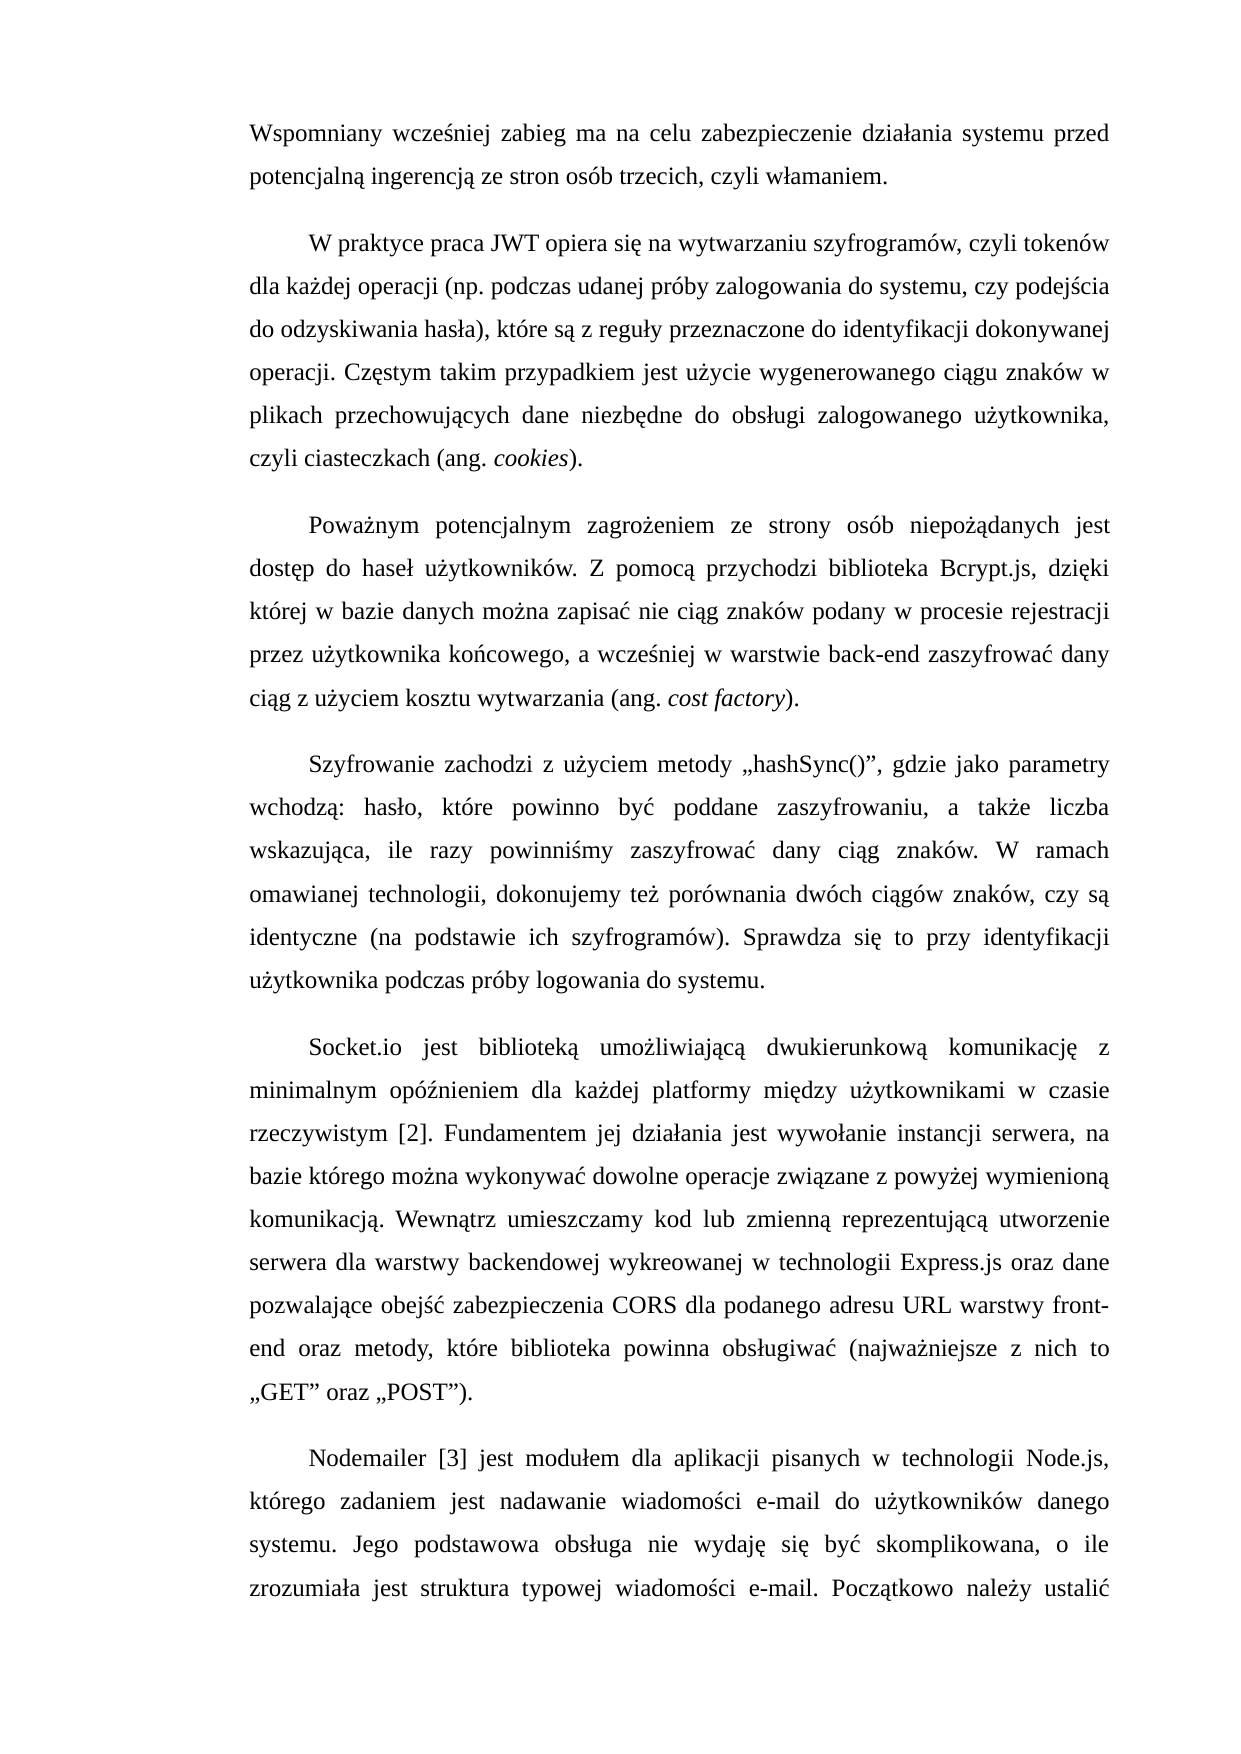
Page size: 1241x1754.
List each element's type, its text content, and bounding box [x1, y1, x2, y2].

text Socket.io jest biblioteką umożliwiającą dwukierunkową komunikację z minimalnym opóźnieniem dla każdej platformy między użytkownikami w czasie rzeczywistym [2]. Fundamentem jej działania jest wywołanie instancji serwera, na bazie którego można wykonywać dowolne operacje związane z powyżej wymienioną komunikacją. Wewnątrz umieszczamy kod lub zmienną reprezentującą utworzenie serwera dla warstwy backendowej wykreowanej w technologii Express.js oraz dane pozwalające obejść zabezpieczenia CORS dla podanego adresu URL warstwy front-end oraz metody, które biblioteka powinna obsługiwać (najważniejsze z nich to „GET” oraz „POST”). [249, 1032, 1110, 1405]
text Szyfrowanie zachodzi z użyciem metody „hashSync()”, gdzie jako parametry wchodzą: hasło, które powinno być poddane zaszyfrowaniu, a także liczba wskazująca, ile razy powinniśmy zaszyfrować dany ciąg znaków. W ramach omawianej technologii, dokonujemy też porównania dwóch ciągów znaków, czy są identyczne (na podstawie ich szyfrogramów). Sprawdza się to przy identyfikacji użytkownika podczas próby logowania do systemu. [249, 749, 1110, 994]
text Wspomniany wcześniej zabieg ma na celu zabezpieczenie działania systemu przed potencjalną ingerencją ze stron osób trzecich, czyli włamaniem. [249, 118, 1110, 190]
text W praktyce praca JWT opiera się na wytwarzaniu szyfrogramów, czyli tokenów dla każdej operacji (np. podczas udanej próby zalogowania do systemu, czy podejścia do odzyskiwania hasła), które są z reguły przeznaczone do identyfikacji dokonywanej operacji. Częstym takim przypadkiem jest użycie wygenerowanego ciągu znaków w plikach przechowujących dane niezbędne do obsługi zalogowanego użytkownika, czyli ciasteczkach (ang. cookies). [249, 228, 1110, 472]
text Poważnym potencjalnym zagrożeniem ze strony osób niepożądanych jest dostęp do haseł użytkowników. Z pomocą przychodzi biblioteka Bcrypt.js, dzięki której w bazie danych można zapisać nie ciąg znaków podany w procesie rejestracji przez użytkownika końcowego, a wcześniej w warstwie back-end zaszyfrować dany ciąg z użyciem kosztu wytwarzania (ang. cost factory). [249, 510, 1110, 711]
text Nodemailer [3] jest modułem dla aplikacji pisanych w technologii Node.js, którego zadaniem jest nadawanie wiadomości e-mail do użytkowników danego systemu. Jego podstawowa obsługa nie wydaję się być skomplikowana, o ile zrozumiała jest struktura typowej wiadomości e-mail. Początkowo należy ustalić [249, 1443, 1110, 1601]
